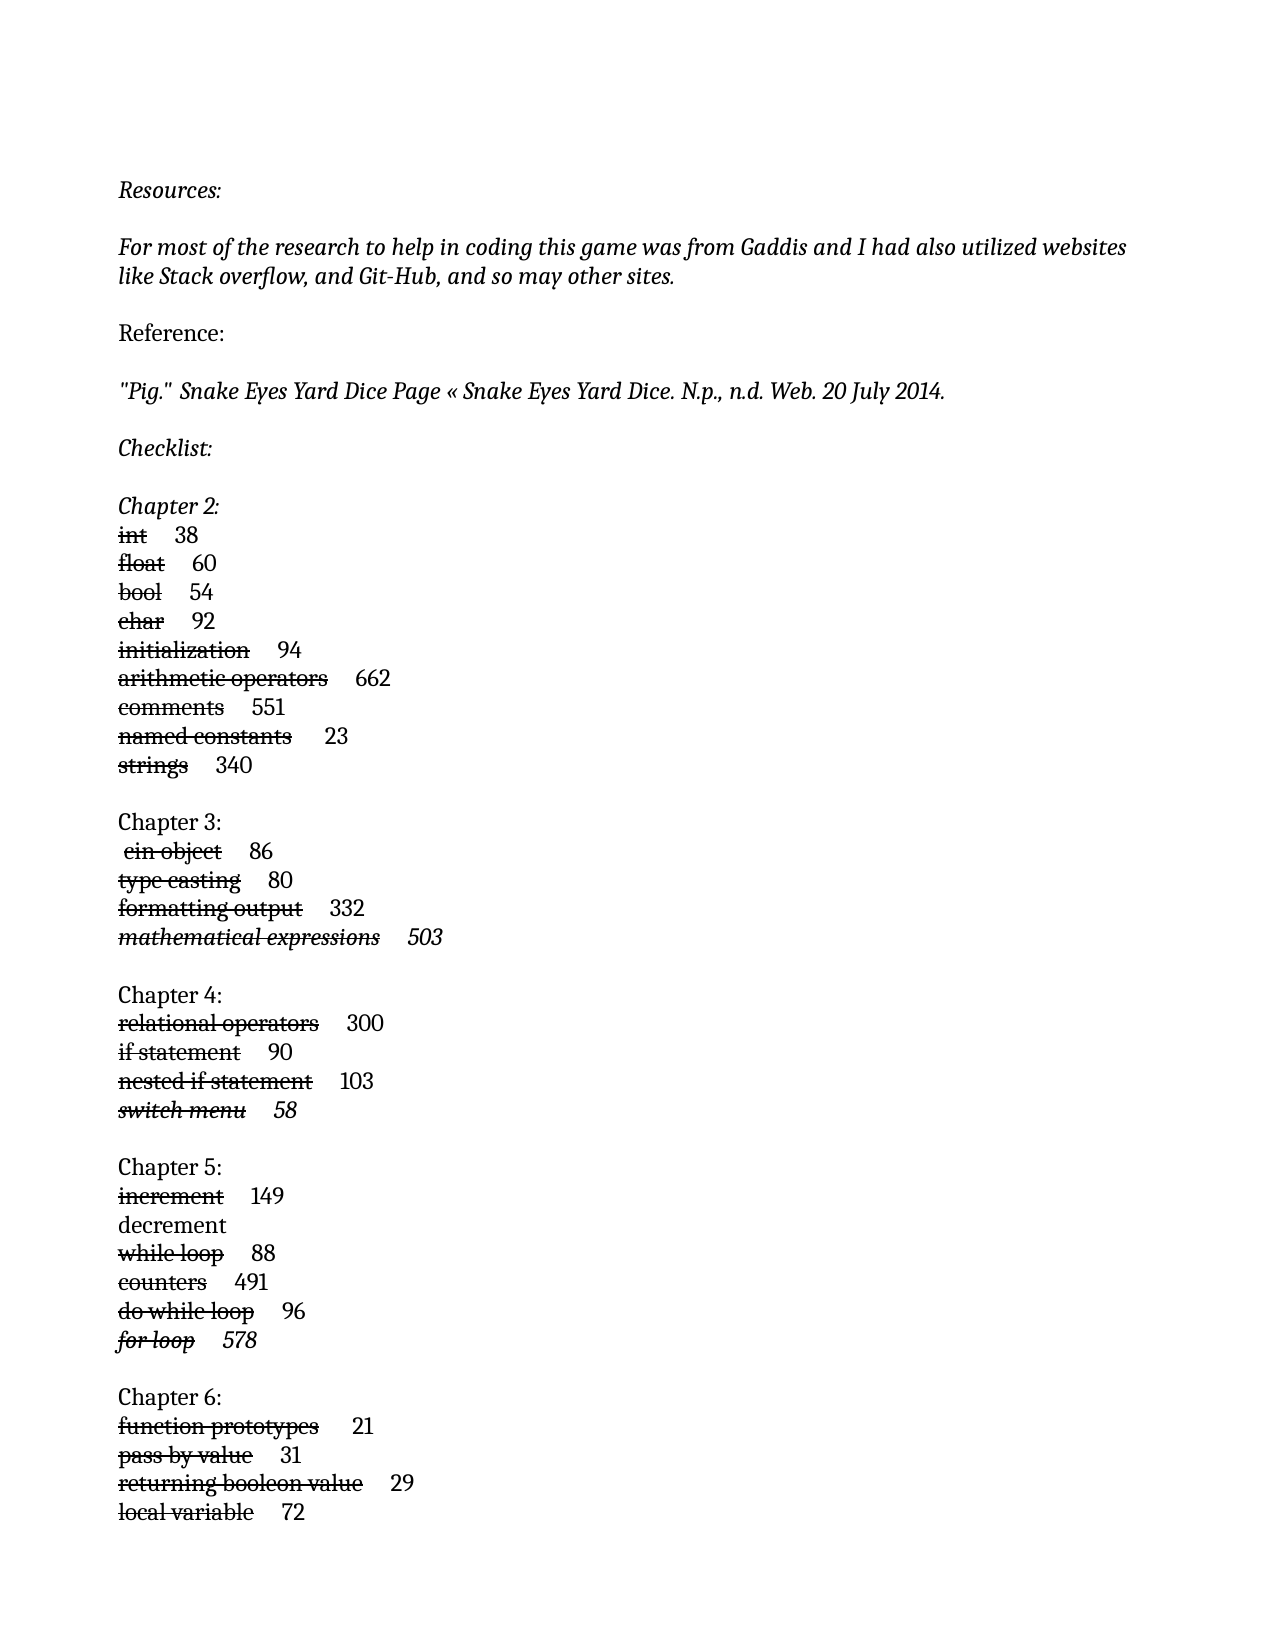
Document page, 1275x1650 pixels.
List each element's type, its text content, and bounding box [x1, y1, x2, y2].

text "Pig." Snake Eyes Yard Dice Page « Snake Eyes Yard Dice. N.p., n.d. Web. 20 July 2014. [118, 377, 1157, 406]
text do while loop 96 [118, 1297, 1157, 1326]
text Reference: [118, 319, 1157, 348]
text Chapter 3: [118, 808, 1157, 837]
text Chapter 2: [118, 492, 1157, 521]
text named constants 23 [118, 722, 1157, 751]
text Chapter 4: [118, 981, 1157, 1009]
text function prototypes 21 [118, 1412, 1157, 1441]
text Checklist: [118, 434, 1157, 463]
text Resources: [118, 176, 1157, 204]
text initialization 94 [118, 636, 1157, 664]
text while loop 88 [118, 1239, 1157, 1268]
text decrement [118, 1211, 1157, 1239]
text mathematical expressions 503 [118, 923, 1157, 952]
text for loop 578 [118, 1326, 1157, 1354]
text local variable 72 [118, 1498, 1157, 1527]
text formatting output 332 [118, 894, 1157, 923]
text float 60 [118, 549, 1157, 578]
text type casting 80 [118, 866, 1157, 894]
text cin object 86 [118, 837, 1157, 866]
text counters 491 [118, 1268, 1157, 1297]
text For most of the research to help in coding this game was from Gaddis and I had also utilized websites like Stack overflow, and Git-Hub, and so may other sites. [118, 233, 1157, 291]
text Chapter 5: [118, 1153, 1157, 1182]
text bool 54 [118, 578, 1157, 607]
text switch menu 58 [118, 1096, 1157, 1124]
text relational operators 300 [118, 1009, 1157, 1038]
text pass by value 31 [118, 1441, 1157, 1469]
text if statement 90 [118, 1038, 1157, 1067]
text Chapter 6: [118, 1383, 1157, 1412]
text returning booleon value 29 [118, 1469, 1157, 1498]
text char 92 [118, 607, 1157, 636]
text strings 340 [118, 751, 1157, 779]
text int 38 [118, 521, 1157, 549]
text increment 149 [118, 1182, 1157, 1211]
text arithmetic operators 662 [118, 664, 1157, 693]
text nested if statement 103 [118, 1067, 1157, 1096]
text comments 551 [118, 693, 1157, 722]
